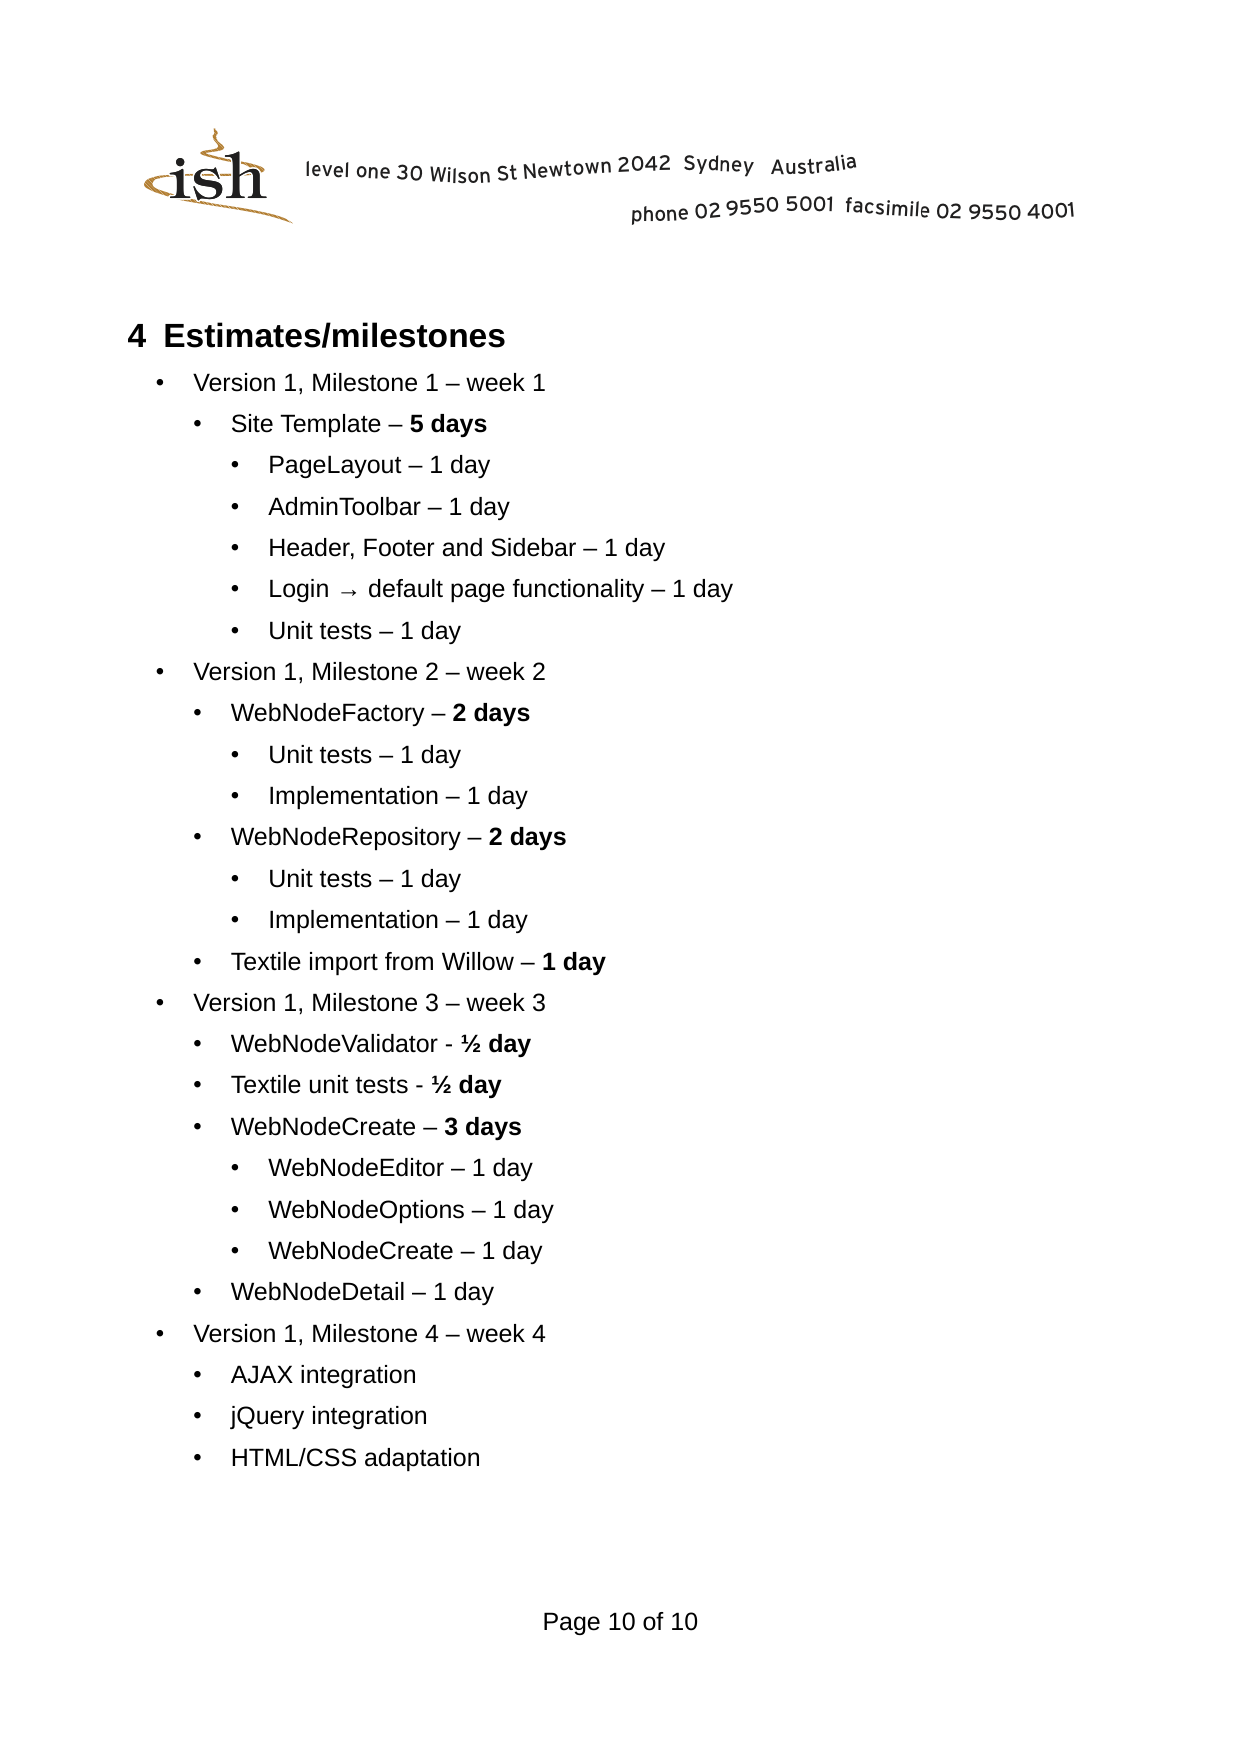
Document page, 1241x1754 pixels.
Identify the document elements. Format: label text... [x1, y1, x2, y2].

list Version 1, Milestone 2 – week 2 [156, 657, 1122, 686]
list Implementation – 1 day [231, 905, 1122, 934]
list Site Template – 5 days [193, 409, 1122, 438]
list Header, Footer and Sidebar – 1 day [231, 533, 1122, 562]
list WebNodeValidator - ½ day [193, 1029, 1122, 1058]
list WebNodeDetail – 1 day [193, 1277, 1122, 1306]
list Textile import from Willow – 1 day [193, 946, 1122, 975]
list jQuery integration [193, 1401, 1122, 1430]
list Textile unit tests - ½ day [193, 1071, 1122, 1099]
list HTML/CSS adaptation [193, 1443, 1122, 1472]
list Unit tests – 1 day [231, 616, 1122, 644]
list Unit tests – 1 day [231, 740, 1122, 768]
list Login → default page functionality – 1 day [231, 574, 1122, 603]
list WebNodeFactory – 2 days [193, 698, 1122, 727]
list WebNodeOptions – 1 day [231, 1194, 1122, 1223]
list WebNodeRepository – 2 days [193, 822, 1122, 851]
list Implementation – 1 day [231, 781, 1122, 810]
list WebNodeCreate – 3 days [193, 1112, 1122, 1141]
list Version 1, Milestone 4 – week 4 [156, 1319, 1122, 1347]
list Unit tests – 1 day [231, 864, 1122, 893]
list PageLayout – 1 day [231, 450, 1122, 479]
subtitle Estimates/milestones [118, 316, 1122, 355]
list WebNodeCreate – 1 day [231, 1236, 1122, 1265]
picture [118, 118, 1123, 237]
list AdminToolbar – 1 day [231, 492, 1122, 520]
list WebNodeEditor – 1 day [231, 1153, 1122, 1182]
list AJAX integration [193, 1360, 1122, 1389]
list Version 1, Milestone 3 – week 3 [156, 988, 1122, 1017]
list Version 1, Milestone 1 – week 1 [156, 367, 1122, 396]
